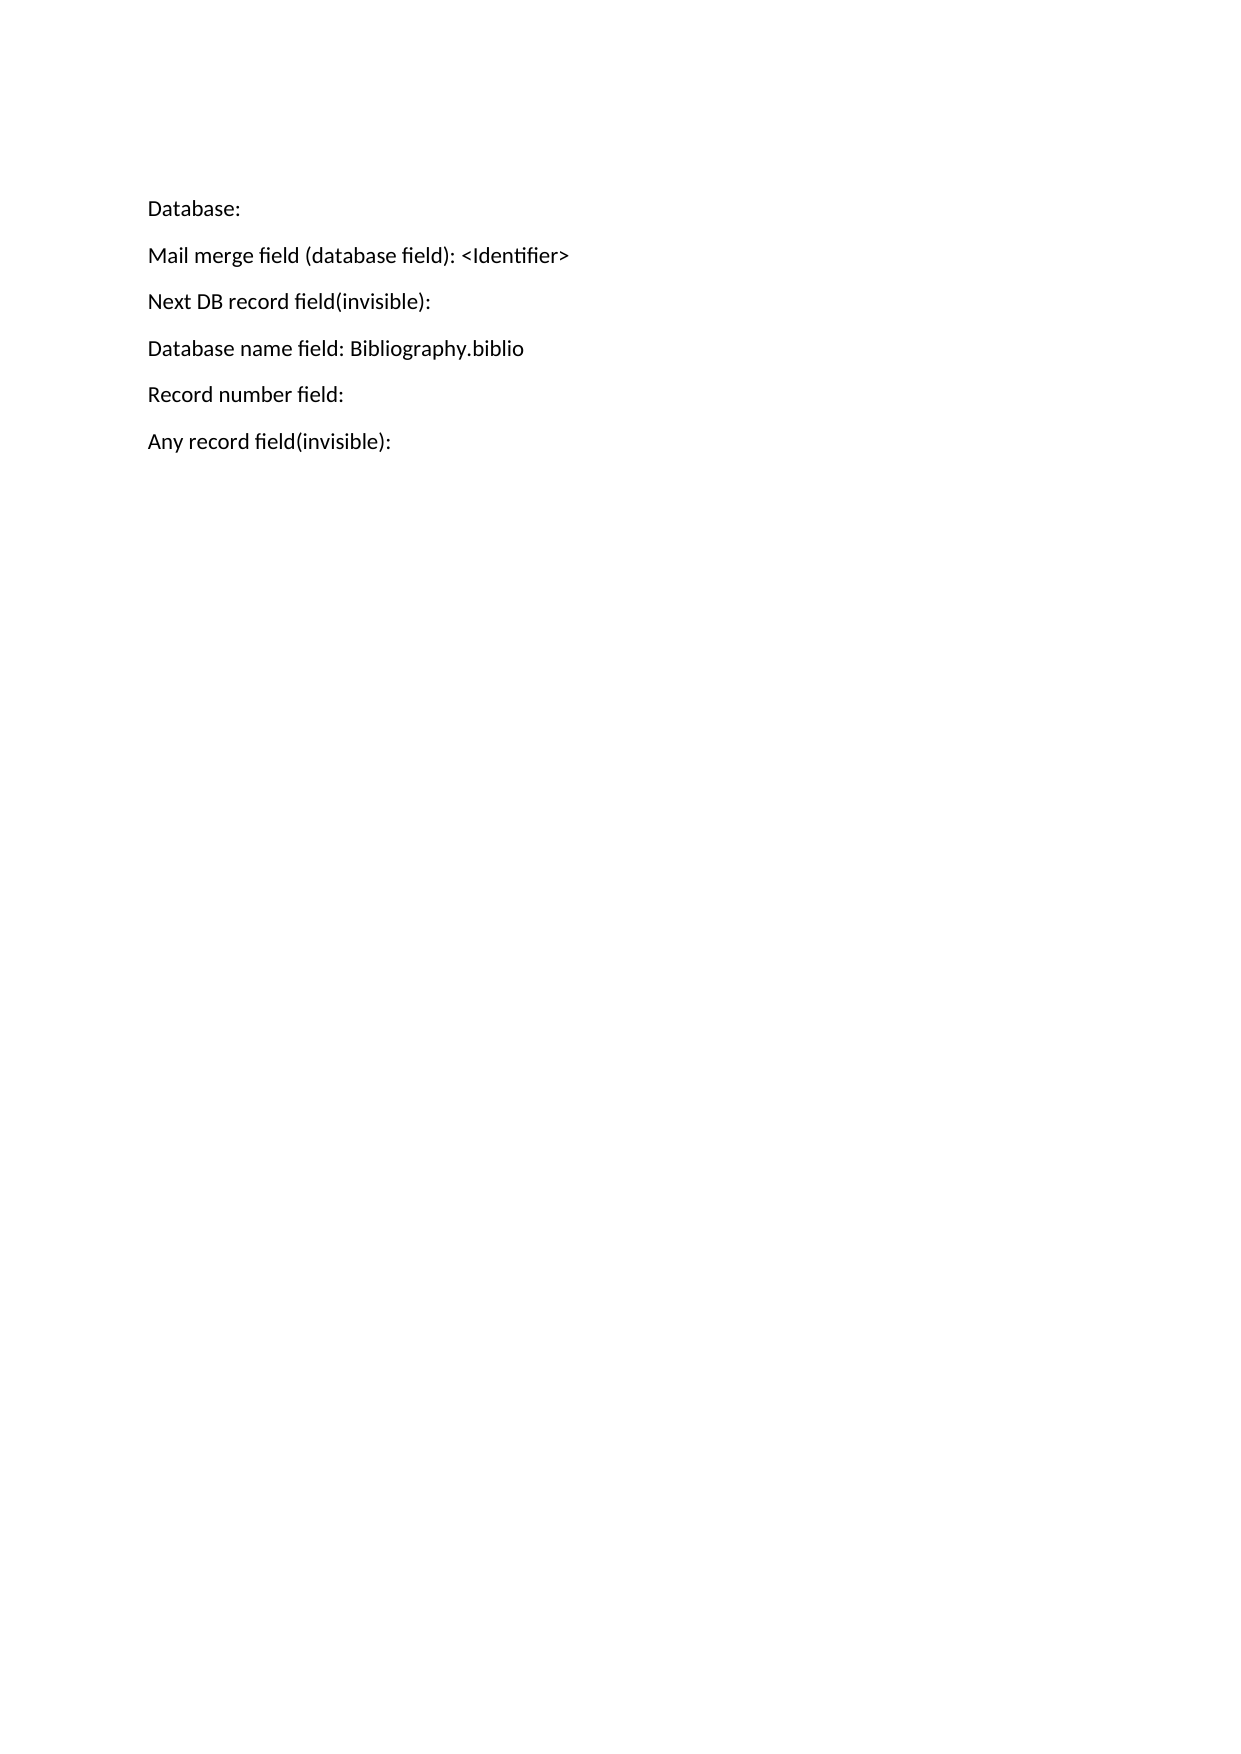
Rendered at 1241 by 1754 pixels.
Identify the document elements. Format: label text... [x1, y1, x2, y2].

text Any record field(invisible): [148, 427, 1093, 455]
text Next DB record field(invisible): [148, 287, 1093, 315]
text Record number field: [148, 380, 1093, 408]
text Database: [148, 194, 1093, 222]
text Mail merge field (database field): <Identifier> [148, 241, 1093, 269]
text Database name field: Bibliography.biblio [148, 334, 1093, 362]
